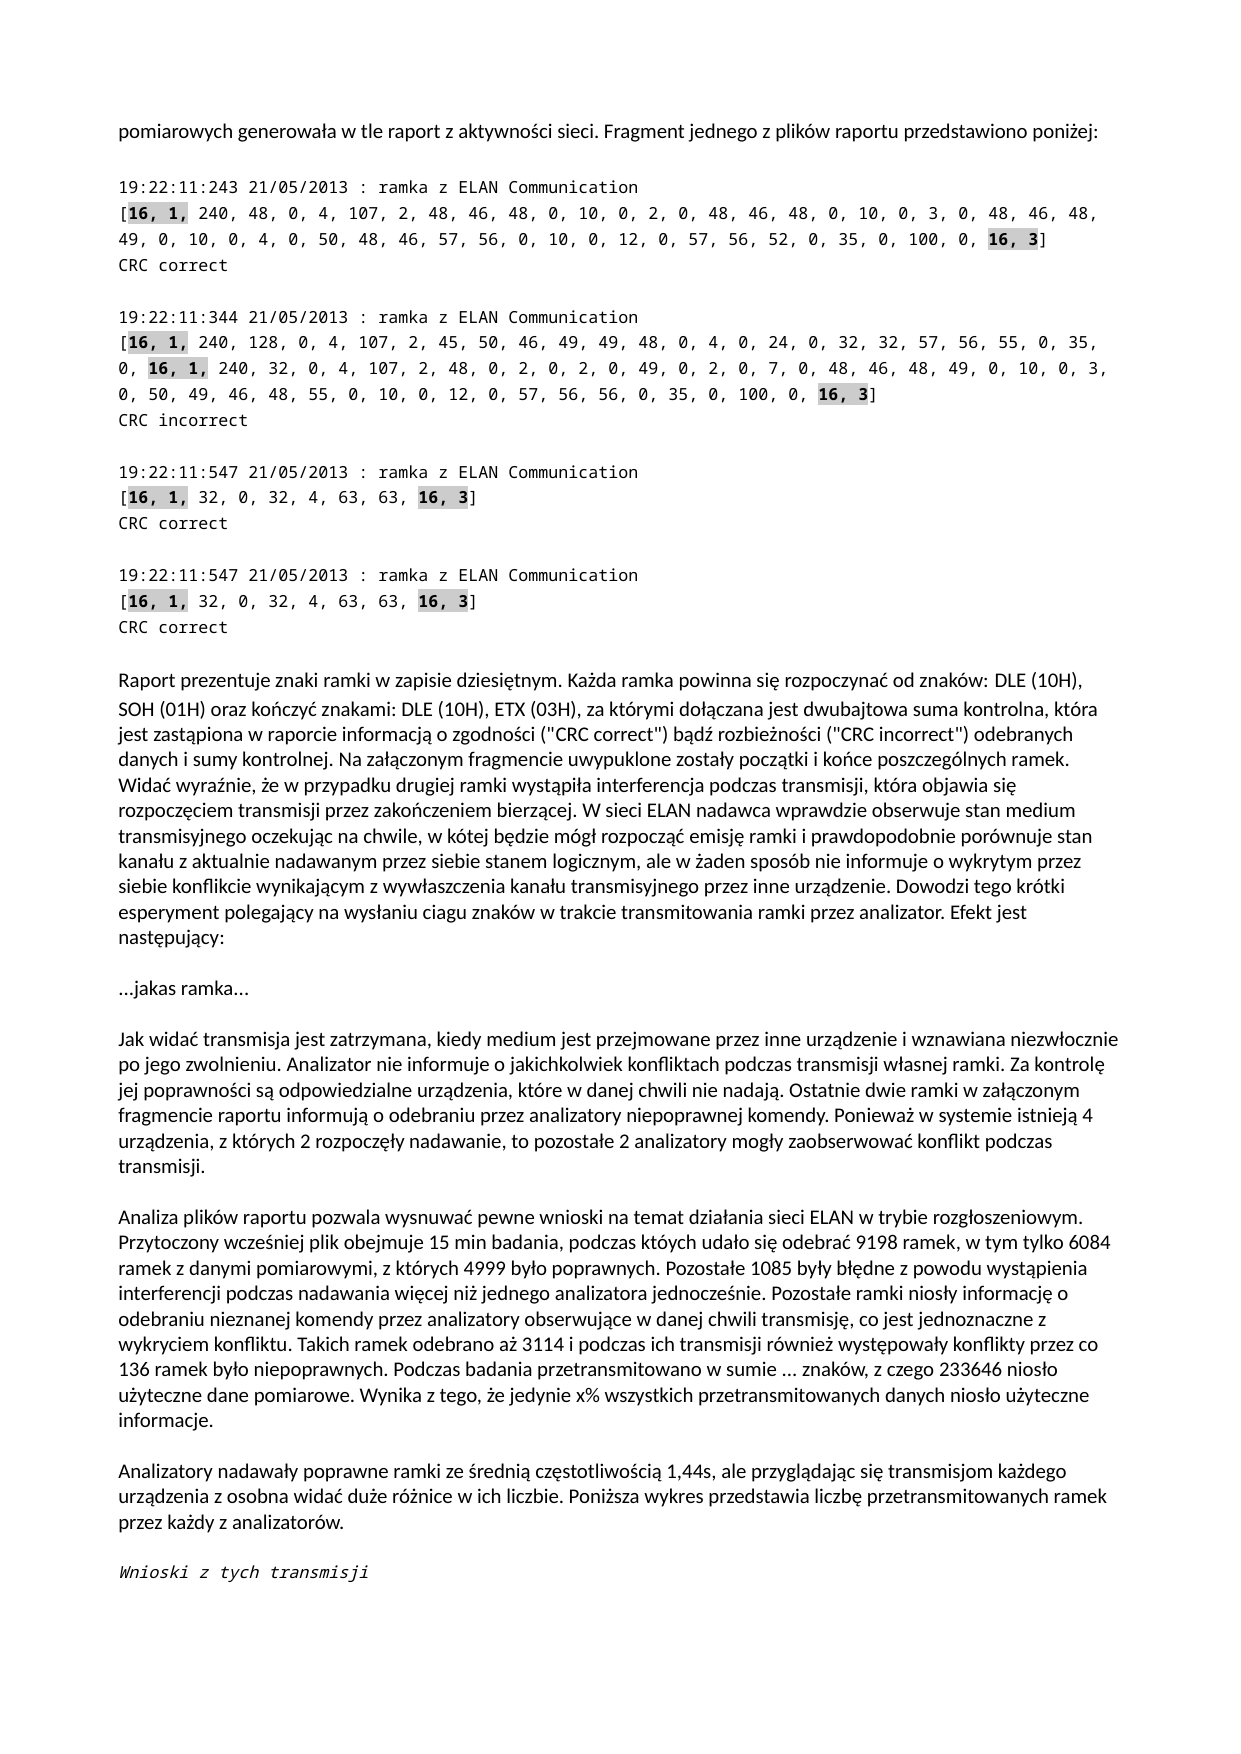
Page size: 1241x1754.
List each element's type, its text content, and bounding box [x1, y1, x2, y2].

text [16, 1, 32, 0, 32, 4, 63, 63, 16, 3] [118, 589, 1122, 612]
text pomiarowych generowała w tle raport z aktywności sieci. Fragment jednego z plików raportu przedstawiono poniżej: [118, 118, 1122, 143]
text 19:22:11:243 21/05/2013 : ramka z ELAN Communication [118, 176, 1122, 199]
text CRC correct [118, 615, 1122, 638]
text 19:22:11:547 21/05/2013 : ramka z ELAN Communication [118, 460, 1122, 483]
text Jak widać transmisja jest zatrzymana, kiedy medium jest przejmowane przez inne urządzenie i wznawiana niezwłocznie po jego zwolnieniu. Analizator nie informuje o jakichkolwiek konfliktach podczas transmisji własnej ramki. Za kontrolę jej poprawności są odpowiedzialne urządzenia, które w danej chwili nie nadają. Ostatnie dwie ramki w załączonym fragmencie raportu informują o odebraniu przez analizatory niepoprawnej komendy. Ponieważ w systemie istnieją 4 urządzenia, z których 2 rozpoczęły nadawanie, to pozostałe 2 analizatory mogły zaobserwować konflikt podczas transmisji. [118, 1026, 1122, 1179]
text Raport prezentuje znaki ramki w zapisie dziesiętnym. Każda ramka powinna się rozpoczynać od znaków: DLE (10H), [118, 667, 1122, 692]
text [16, 1, 32, 0, 32, 4, 63, 63, 16, 3] [118, 486, 1122, 509]
text [16, 1, 240, 48, 0, 4, 107, 2, 48, 46, 48, 0, 10, 0, 2, 0, 48, 46, 48, 0, 10, 0, 3, 0, 48, 46, 48, 49, 0, 10, 0, 4, 0, 50, 48, 46, 57, 56, 0, 10, 0, 12, 0, 57, 56, 52, 0, 35, 0, 100, 0, 16, 3] [118, 202, 1122, 250]
text ...jakas ramka... [118, 975, 1122, 1001]
text 19:22:11:547 21/05/2013 : ramka z ELAN Communication [118, 563, 1122, 586]
text CRC correct [118, 253, 1122, 276]
text Wnioski z tych transmisji [118, 1560, 1122, 1583]
text SOH (01H) oraz kończyć znakami: DLE (10H), ETX (03H), za którymi dołączana jest dwubajtowa suma kontrolna, która jest zastąpiona w raporcie informacją o zgodności ("CRC correct") bądź rozbieżności ("CRC incorrect") odebranych danych i sumy kontrolnej. Na załączonym fragmencie uwypuklone zostały początki i końce poszczególnych ramek. Widać wyraźnie, że w przypadku drugiej ramki wystąpiła interferencja podczas transmisji, która objawia się rozpoczęciem transmisji przez zakończeniem bierzącej. W sieci ELAN nadawca wprawdzie obserwuje stan medium transmisyjnego oczekując na chwile, w kótej będzie mógł rozpocząć emisję ramki i prawdopodobnie porównuje stan kanału z aktualnie nadawanym przez siebie stanem logicznym, ale w żaden sposób nie informuje o wykrytym przez siebie konflikcie wynikającym z wywłaszczenia kanału transmisyjnego przez inne urządzenie. Dowodzi tego krótki esperyment polegający na wysłaniu ciagu znaków w trakcie transmitowania ramki przez analizator. Efekt jest następujący: [118, 696, 1122, 950]
text Analiza plików raportu pozwala wysnuwać pewne wnioski na temat działania sieci ELAN w trybie rozgłoszeniowym. Przytoczony wcześniej plik obejmuje 15 min badania, podczas któych udało się odebrać 9198 ramek, w tym tylko 6084 ramek z danymi pomiarowymi, z których 4999 było poprawnych. Pozostałe 1085 były błędne z powodu wystąpienia interferencji podczas nadawania więcej niż jednego analizatora jednocześnie. Pozostałe ramki niosły informację o odebraniu nieznanej komendy przez analizatory obserwujące w danej chwili transmisję, co jest jednoznaczne z wykryciem konfliktu. Takich ramek odebrano aż 3114 i podczas ich transmisji również występowały konflikty przez co 136 ramek było niepoprawnych. Podczas badania przetransmitowano w sumie ... znaków, z czego 233646 niosło użyteczne dane pomiarowe. Wynika z tego, że jedynie x% wszystkich przetransmitowanych danych niosło użyteczne informacje. [118, 1204, 1122, 1433]
text CRC correct [118, 512, 1122, 534]
text 19:22:11:344 21/05/2013 : ramka z ELAN Communication [118, 305, 1122, 328]
text [16, 1, 240, 128, 0, 4, 107, 2, 45, 50, 46, 49, 49, 48, 0, 4, 0, 24, 0, 32, 32, 57, 56, 55, 0, 35, 0, 16, 1, 240, 32, 0, 4, 107, 2, 48, 0, 2, 0, 2, 0, 49, 0, 2, 0, 7, 0, 48, 46, 48, 49, 0, 10, 0, 3, 0, 50, 49, 46, 48, 55, 0, 10, 0, 12, 0, 57, 56, 56, 0, 35, 0, 100, 0, 16, 3] [118, 331, 1122, 405]
text CRC incorrect [118, 408, 1122, 431]
text Analizatory nadawały poprawne ramki ze średnią częstotliwością 1,44s, ale przyglądając się transmisjom każdego urządzenia z osobna widać duże różnice w ich liczbie. Poniższa wykres przedstawia liczbę przetransmitowanych ramek przez każdy z analizatorów. [118, 1458, 1122, 1534]
